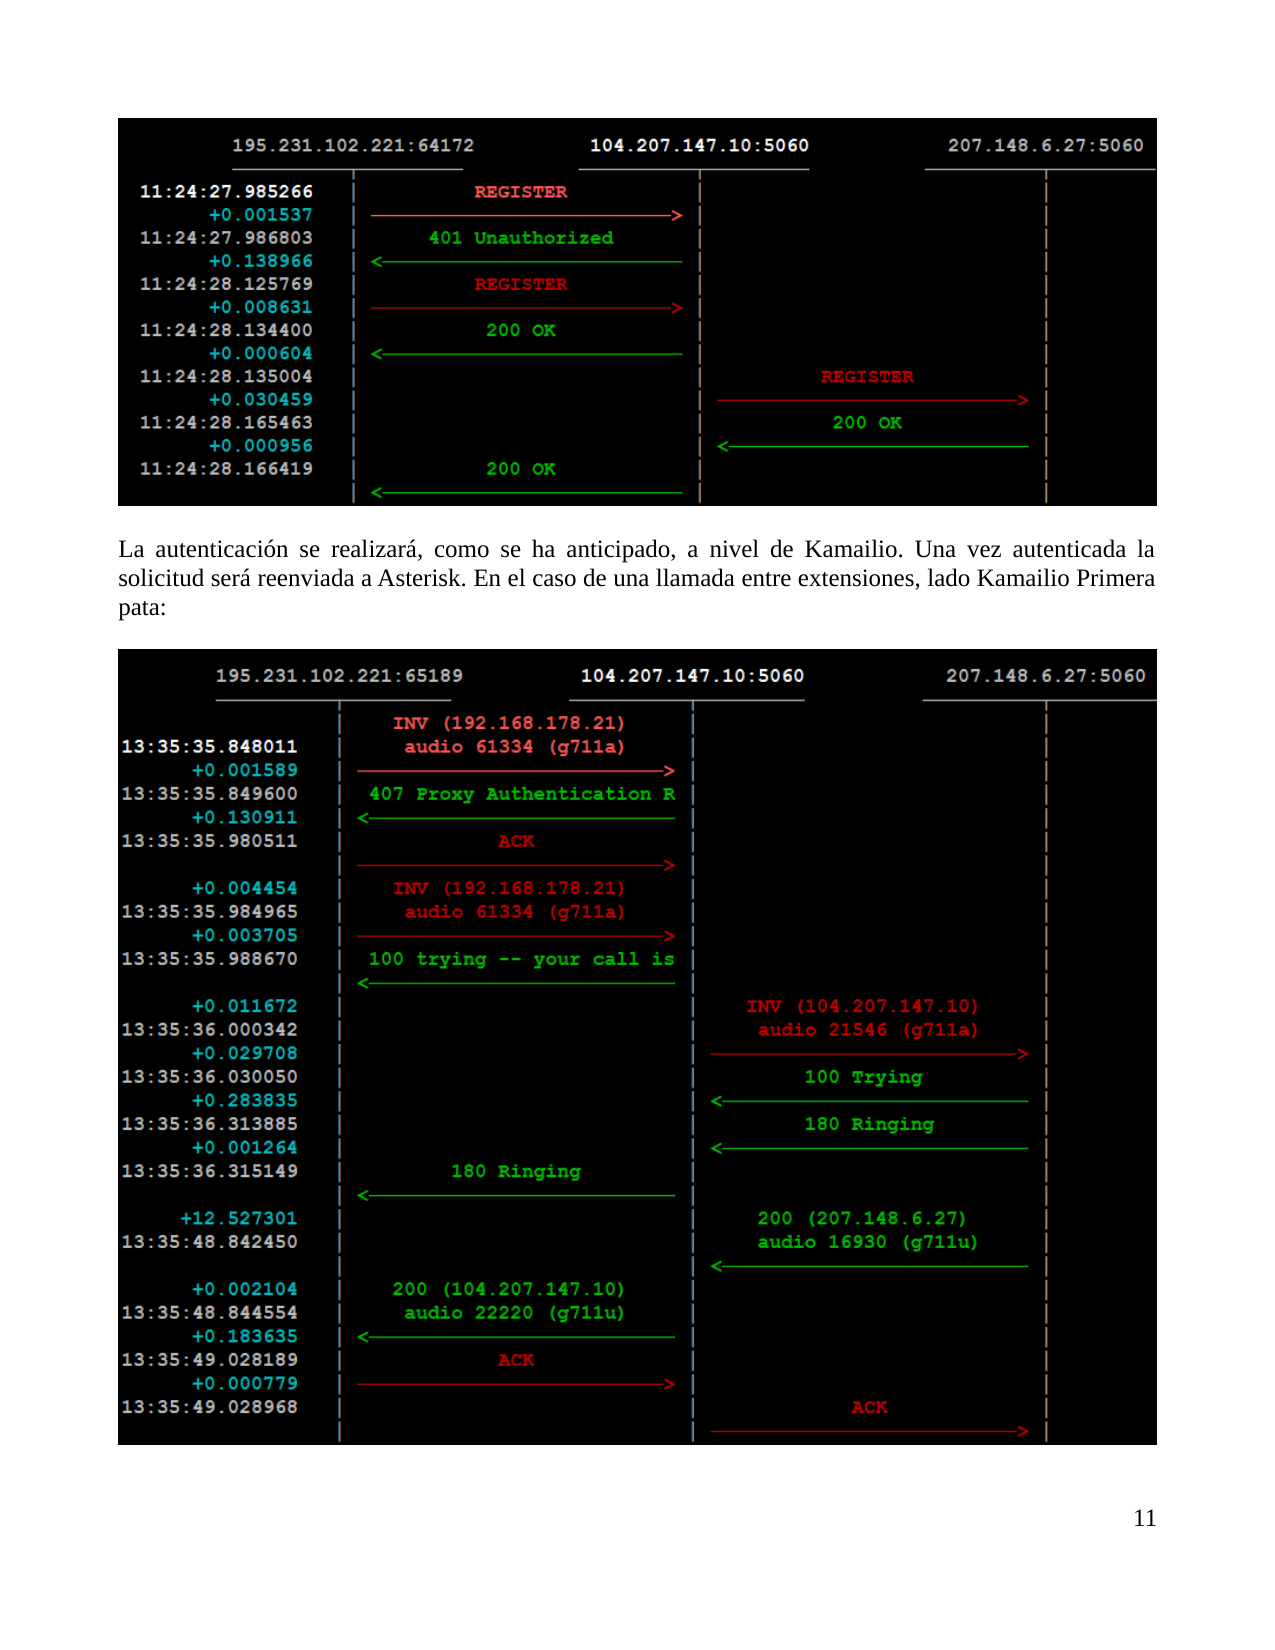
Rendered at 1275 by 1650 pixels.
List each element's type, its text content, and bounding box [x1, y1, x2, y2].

picture [118, 118, 1157, 506]
text La autenticación se realizará, como se ha anticipado, a nivel de Kamailio. Una vez autenticada la solicitud será reenviada a Asterisk. En el caso de una llamada entre extensiones, lado Kamailio Primera pata: [118, 534, 1157, 621]
picture [118, 649, 1157, 1445]
